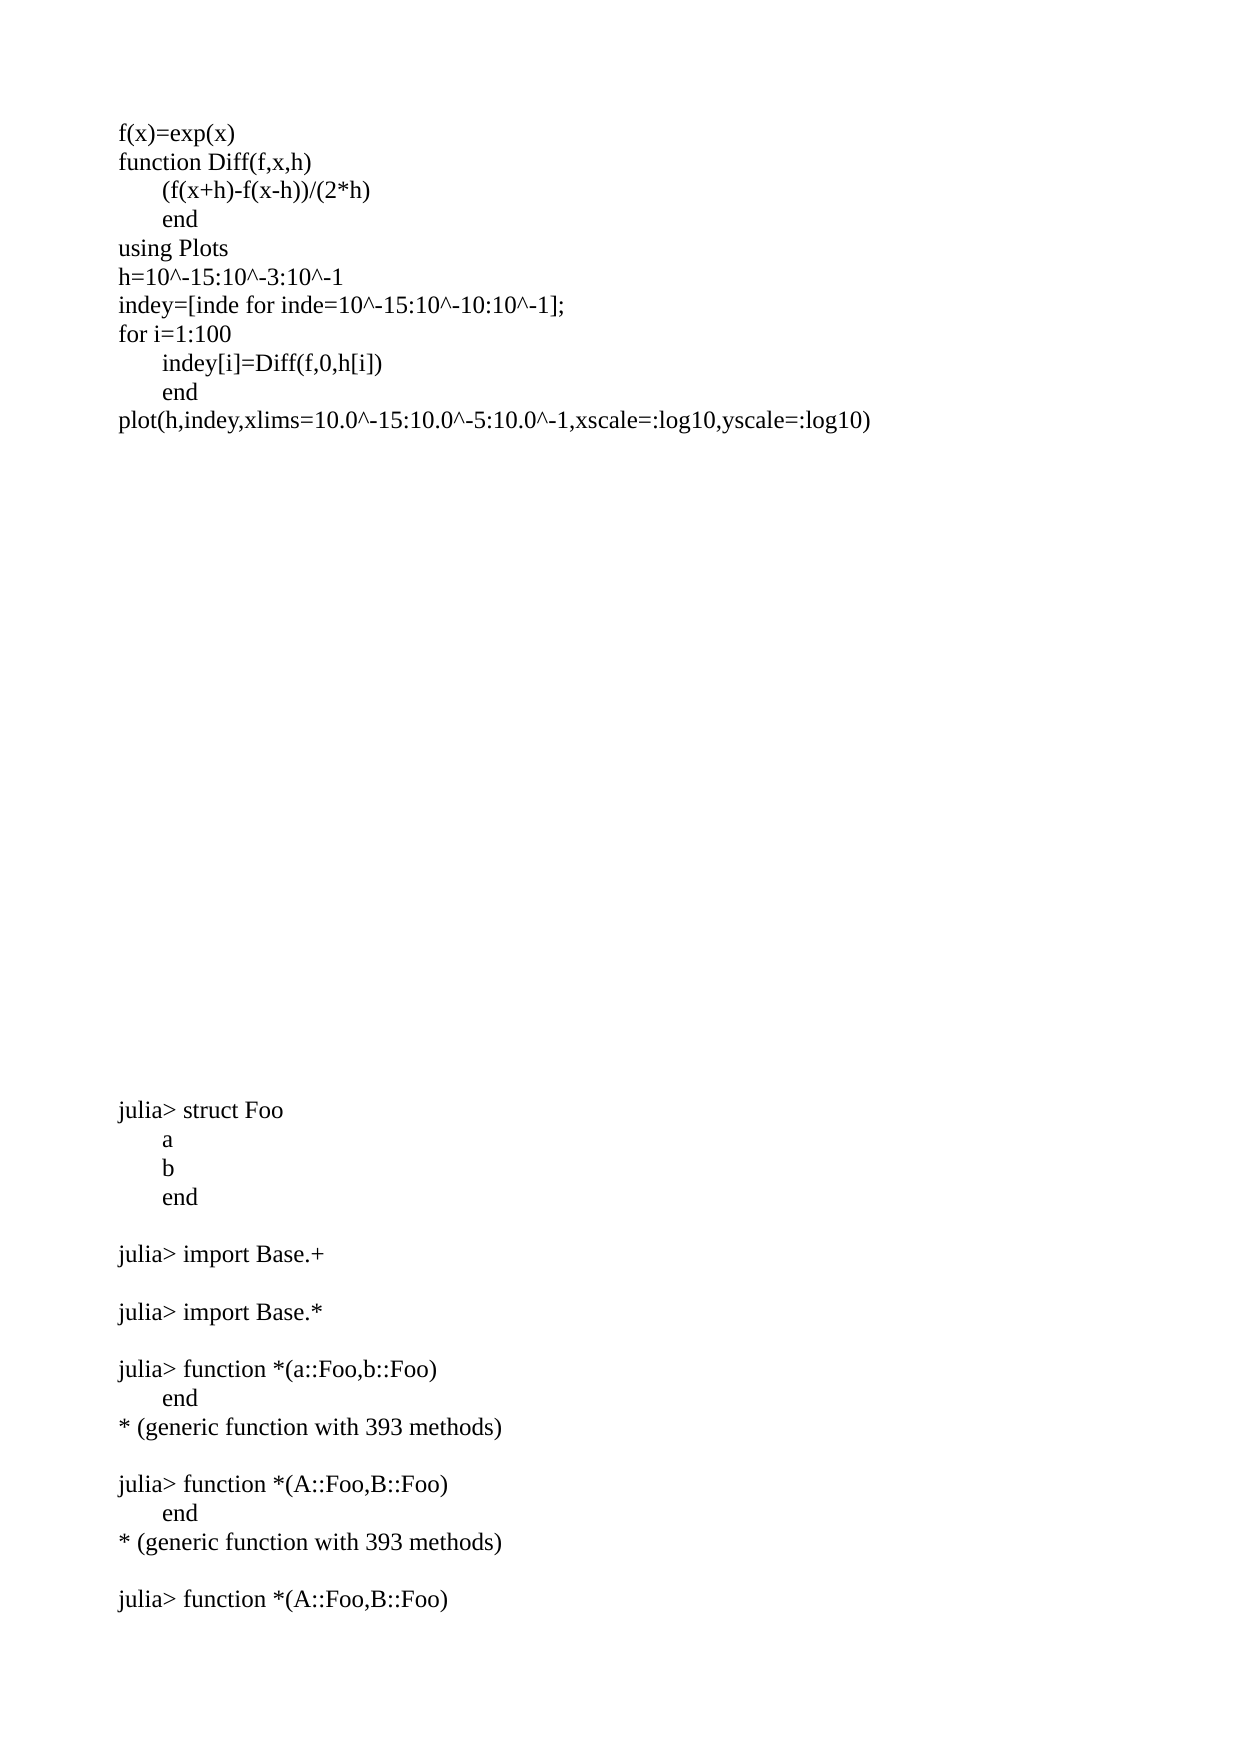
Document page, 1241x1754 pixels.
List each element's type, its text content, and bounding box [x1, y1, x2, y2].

text julia> struct Foo [118, 1096, 1122, 1124]
text julia> function *(A::Foo,B::Foo) [118, 1584, 1122, 1613]
text julia> function *(A::Foo,B::Foo) [118, 1469, 1122, 1498]
text end [118, 1182, 1122, 1211]
text a [118, 1124, 1122, 1153]
text * (generic function with 393 methods) [118, 1412, 1122, 1441]
text julia> import Base.* [118, 1297, 1122, 1326]
text (f(x+h)-f(x-h))/(2*h) [118, 176, 1122, 204]
text end [118, 1383, 1122, 1412]
text julia> function *(a::Foo,b::Foo) [118, 1354, 1122, 1383]
text * (generic function with 393 methods) [118, 1527, 1122, 1556]
text using Plots [118, 233, 1122, 262]
text plot(h,indey,xlims=10.0^-15:10.0^-5:10.0^-1,xscale=:log10,yscale=:log10) [118, 406, 1122, 434]
text end [118, 1498, 1122, 1527]
text f(x)=exp(x) [118, 118, 1122, 147]
text end [118, 204, 1122, 233]
text b [118, 1153, 1122, 1182]
text h=10^-15:10^-3:10^-1 [118, 262, 1122, 291]
text for i=1:100 [118, 319, 1122, 348]
text indey[i]=Diff(f,0,h[i]) [118, 348, 1122, 377]
text julia> import Base.+ [118, 1239, 1122, 1268]
text indey=[inde for inde=10^-15:10^-10:10^-1]; [118, 291, 1122, 319]
text function Diff(f,x,h) [118, 147, 1122, 176]
text end [118, 377, 1122, 406]
